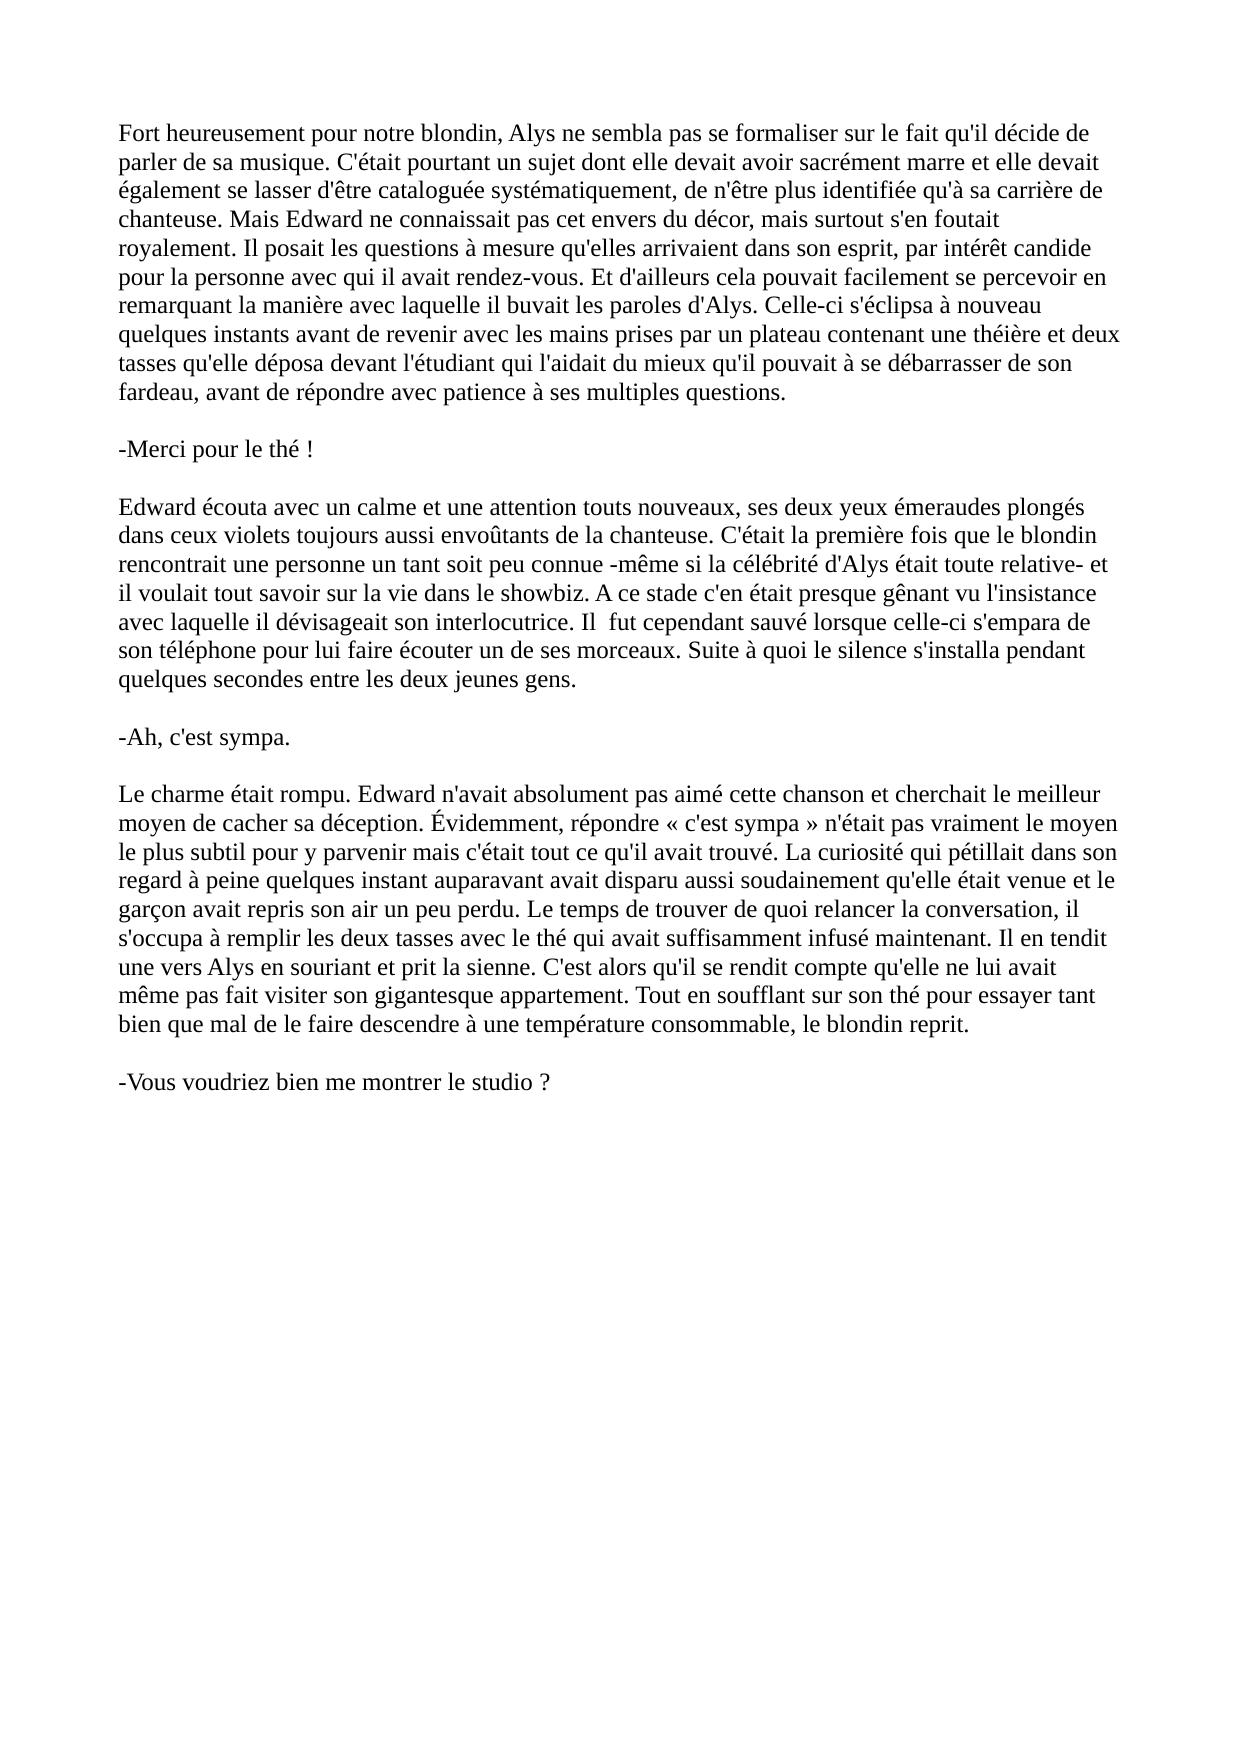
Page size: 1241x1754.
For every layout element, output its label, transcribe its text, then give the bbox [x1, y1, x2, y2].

text -Ah, c'est sympa. [118, 722, 1122, 751]
text Fort heureusement pour notre blondin, Alys ne sembla pas se formaliser sur le fait qu'il décide de parler de sa musique. C'était pourtant un sujet dont elle devait avoir sacrément marre et elle devait également se lasser d'être cataloguée systématiquement, de n'être plus identifiée qu'à sa carrière de chanteuse. Mais Edward ne connaissait pas cet envers du décor, mais surtout s'en foutait royalement. Il posait les questions à mesure qu'elles arrivaient dans son esprit, par intérêt candide pour la personne avec qui il avait rendez-vous. Et d'ailleurs cela pouvait facilement se percevoir en remarquant la manière avec laquelle il buvait les paroles d'Alys. Celle-ci s'éclipsa à nouveau quelques instants avant de revenir avec les mains prises par un plateau contenant une théière et deux tasses qu'elle déposa devant l'étudiant qui l'aidait du mieux qu'il pouvait à se débarrasser de son fardeau, avant de répondre avec patience à ses multiples questions. [118, 118, 1122, 406]
text Edward écouta avec un calme et une attention touts nouveaux, ses deux yeux émeraudes plongés dans ceux violets toujours aussi envoûtants de la chanteuse. C'était la première fois que le blondin rencontrait une personne un tant soit peu connue -même si la célébrité d'Alys était toute relative- et il voulait tout savoir sur la vie dans le showbiz. A ce stade c'en était presque gênant vu l'insistance avec laquelle il dévisageait son interlocutrice. Il fut cependant sauvé lorsque celle-ci s'empara de son téléphone pour lui faire écouter un de ses morceaux. Suite à quoi le silence s'installa pendant quelques secondes entre les deux jeunes gens. [118, 492, 1122, 693]
text -Merci pour le thé ! [118, 434, 1122, 463]
text -Vous voudriez bien me montrer le studio ? [118, 1067, 1122, 1096]
text Le charme était rompu. Edward n'avait absolument pas aimé cette chanson et cherchait le meilleur moyen de cacher sa déception. Évidemment, répondre « c'est sympa » n'était pas vraiment le moyen le plus subtil pour y parvenir mais c'était tout ce qu'il avait trouvé. La curiosité qui pétillait dans son regard à peine quelques instant auparavant avait disparu aussi soudainement qu'elle était venue et le garçon avait repris son air un peu perdu. Le temps de trouver de quoi relancer la conversation, il s'occupa à remplir les deux tasses avec le thé qui avait suffisamment infusé maintenant. Il en tendit une vers Alys en souriant et prit la sienne. C'est alors qu'il se rendit compte qu'elle ne lui avait même pas fait visiter son gigantesque appartement. Tout en soufflant sur son thé pour essayer tant bien que mal de le faire descendre à une température consommable, le blondin reprit. [118, 779, 1122, 1038]
